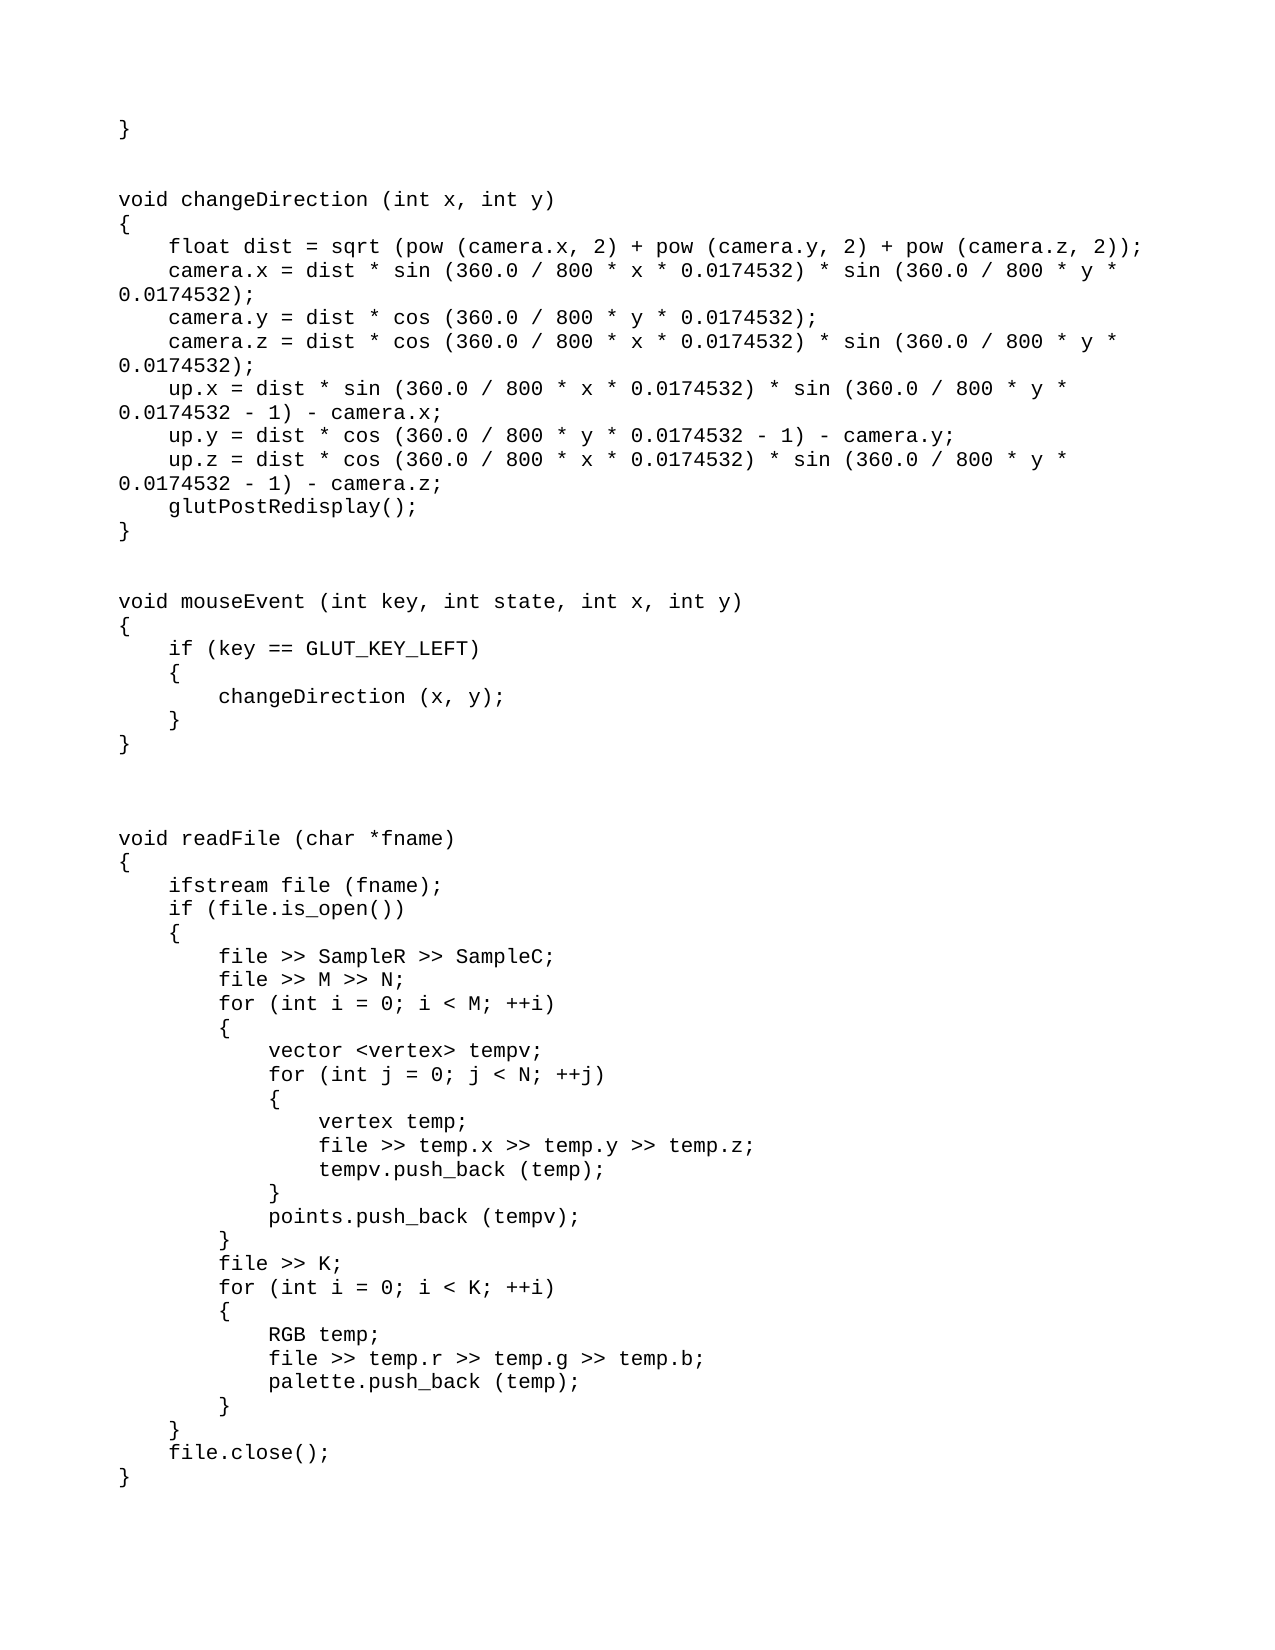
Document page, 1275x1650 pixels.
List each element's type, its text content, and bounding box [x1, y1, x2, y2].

text void changeDirection (int x, int y) [118, 189, 1157, 213]
text vertex temp; [118, 1111, 1157, 1135]
text if (key == GLUT_KEY_LEFT) [118, 638, 1157, 662]
text file >> K; [118, 1253, 1157, 1277]
text palette.push_back (temp); [118, 1371, 1157, 1395]
text RGB temp; [118, 1324, 1157, 1348]
text file >> temp.r >> temp.g >> temp.b; [118, 1348, 1157, 1371]
text } [118, 709, 1157, 733]
text } [118, 1466, 1157, 1489]
text } [118, 1229, 1157, 1253]
text { [118, 662, 1157, 686]
text { [118, 1300, 1157, 1324]
text camera.y = dist * cos (360.0 / 800 * y * 0.0174532); [118, 307, 1157, 331]
text { [118, 1017, 1157, 1040]
text vector <vertex> tempv; [118, 1040, 1157, 1064]
text } [118, 1395, 1157, 1419]
text glutPostRedisplay(); [118, 496, 1157, 520]
text float dist = sqrt (pow (camera.x, 2) + pow (camera.y, 2) + pow (camera.z, 2)); [118, 236, 1157, 260]
text } [118, 1419, 1157, 1442]
text if (file.is_open()) [118, 898, 1157, 922]
text void mouseEvent (int key, int state, int x, int y) [118, 591, 1157, 615]
text file.close(); [118, 1442, 1157, 1466]
text ifstream file (fname); [118, 875, 1157, 898]
text } [118, 118, 1157, 142]
text tempv.push_back (temp); [118, 1158, 1157, 1182]
text { [118, 1088, 1157, 1111]
text { [118, 213, 1157, 236]
text changeDirection (x, y); [118, 686, 1157, 709]
text up.y = dist * cos (360.0 / 800 * y * 0.0174532 - 1) - camera.y; [118, 426, 1157, 449]
text up.x = dist * sin (360.0 / 800 * x * 0.0174532) * sin (360.0 / 800 * y * 0.0174532 - 1) - camera.x; [118, 378, 1157, 426]
text } [118, 733, 1157, 757]
text file >> SampleR >> SampleC; [118, 946, 1157, 969]
text { [118, 615, 1157, 638]
text camera.z = dist * cos (360.0 / 800 * x * 0.0174532) * sin (360.0 / 800 * y * 0.0174532); [118, 331, 1157, 378]
text } [118, 1182, 1157, 1206]
text { [118, 851, 1157, 875]
text up.z = dist * cos (360.0 / 800 * x * 0.0174532) * sin (360.0 / 800 * y * 0.0174532 - 1) - camera.z; [118, 449, 1157, 496]
text { [118, 922, 1157, 946]
text for (int j = 0; j < N; ++j) [118, 1064, 1157, 1088]
text void readFile (char *fname) [118, 827, 1157, 851]
text } [118, 520, 1157, 544]
text for (int i = 0; i < M; ++i) [118, 993, 1157, 1017]
text for (int i = 0; i < K; ++i) [118, 1277, 1157, 1300]
text file >> M >> N; [118, 969, 1157, 993]
text camera.x = dist * sin (360.0 / 800 * x * 0.0174532) * sin (360.0 / 800 * y * 0.0174532); [118, 260, 1157, 307]
text file >> temp.x >> temp.y >> temp.z; [118, 1135, 1157, 1158]
text points.push_back (tempv); [118, 1206, 1157, 1229]
